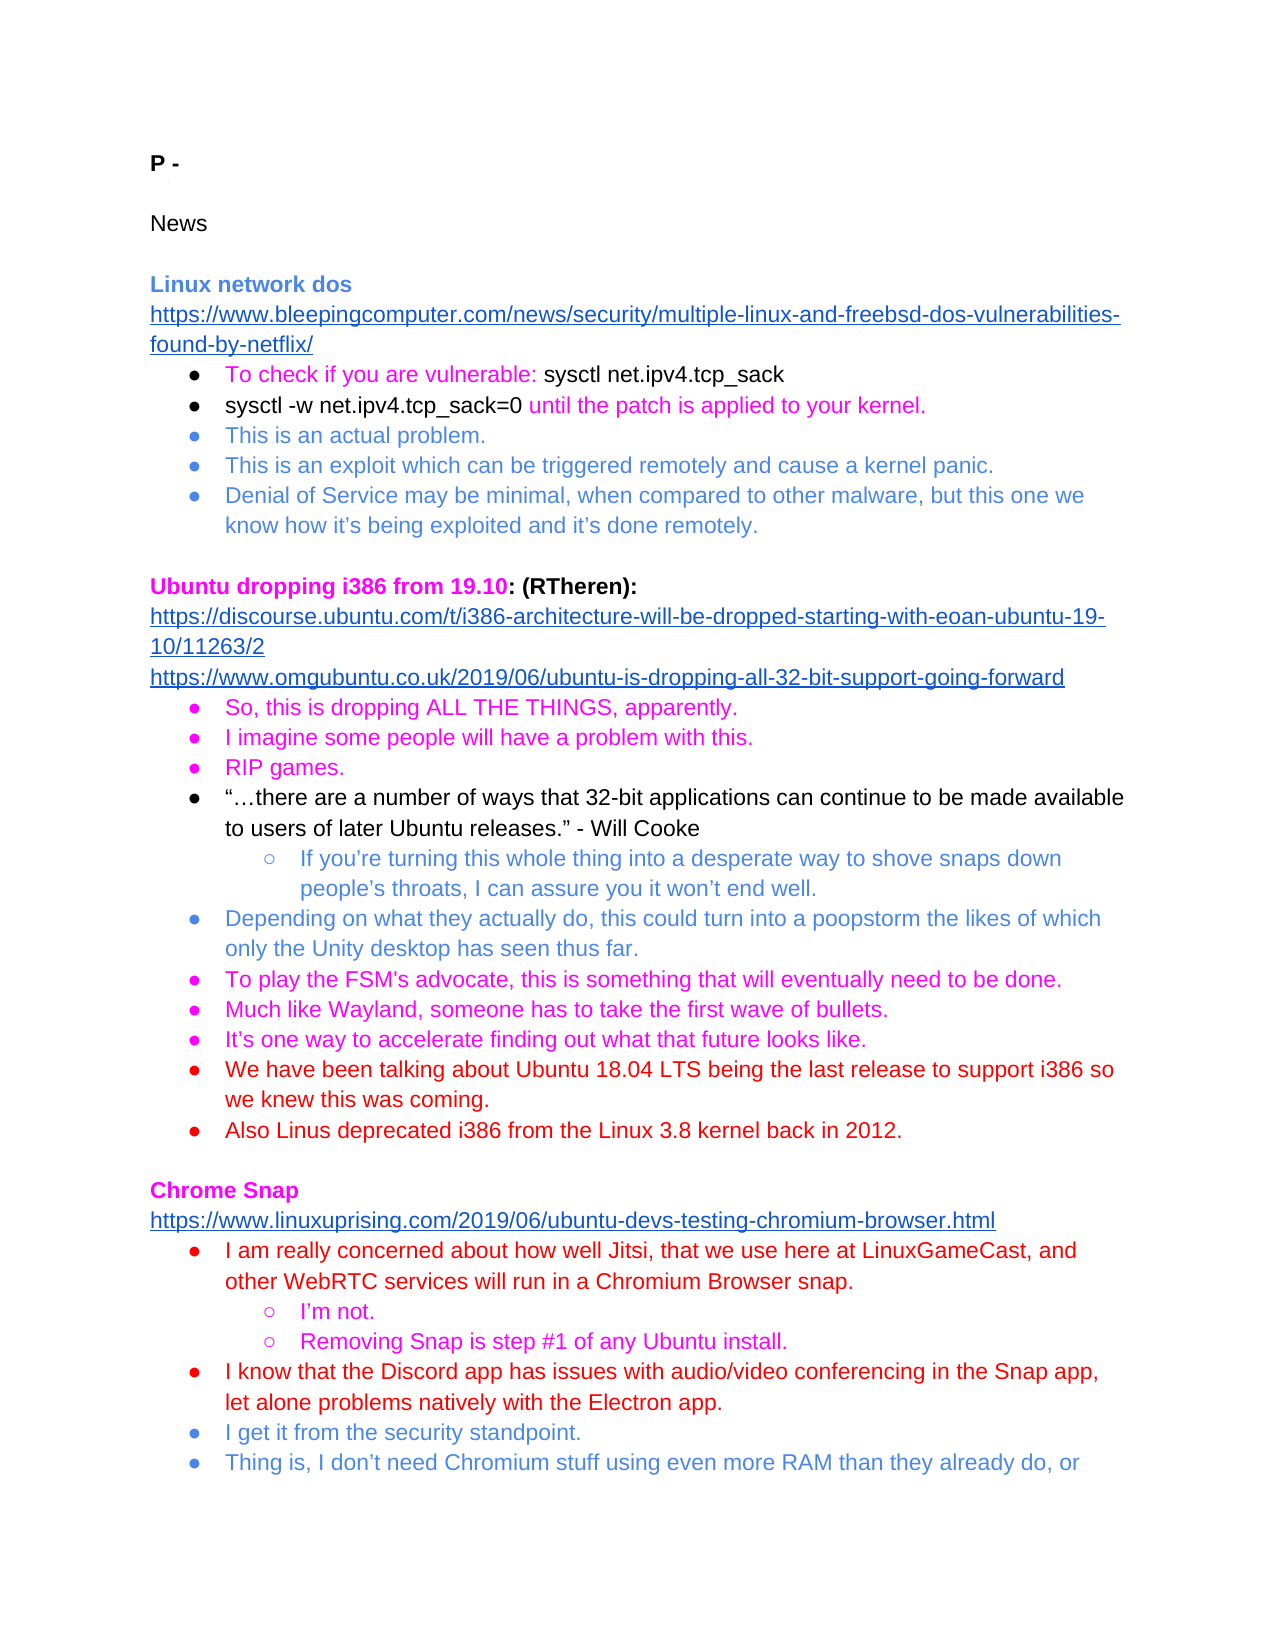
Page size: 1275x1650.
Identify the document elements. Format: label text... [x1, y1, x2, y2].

list sysctl -w net.ipv4.tcp_sack=0 until the patch is applied to your kernel. [187, 392, 1125, 418]
list Much like Wayland, someone has to take the first wave of bullets. [187, 996, 1125, 1022]
list I’m not. [262, 1298, 1125, 1324]
text https://www.bleepingcomputer.com/news/security/multiple-linux-and-freebsd-dos-vulnerabilities-found-by-netflix/ [150, 301, 1125, 358]
list Depending on what they actually do, this could turn into a poopstorm the likes of which only the Unity desktop has seen thus far. [187, 905, 1125, 962]
list I know that the Discord app has issues with audio/video conferencing in the Snap app, let alone problems natively with the Electron app. [187, 1358, 1125, 1415]
text https://www.omgubuntu.co.uk/2019/06/ubuntu-is-dropping-all-32-bit-support-going-forward [150, 663, 1125, 690]
text News [150, 210, 1125, 237]
list “…there are a number of ways that 32-bit applications can continue to be made available to users of later Ubuntu releases.” - Will Cooke [187, 784, 1125, 841]
list RIP games. [187, 754, 1125, 781]
list This is an exploit which can be triggered remotely and cause a kernel panic. [187, 452, 1125, 478]
list So, this is dropping ALL THE THINGS, apparently. [187, 694, 1125, 720]
list Denial of Service may be minimal, when compared to other malware, but this one we know how it’s being exploited and it’s done remotely. [187, 482, 1125, 539]
list To play the FSM's advocate, this is something that will eventually need to be done. [187, 966, 1125, 992]
list We have been talking about Ubuntu 18.04 LTS being the last release to support i386 so we knew this was coming. [187, 1056, 1125, 1113]
list I imagine some people will have a problem with this. [187, 724, 1125, 750]
list Removing Snap is step #1 of any Ubuntu install. [262, 1328, 1125, 1354]
list It’s one way to accelerate finding out what that future looks like. [187, 1026, 1125, 1052]
list If you’re turning this whole thing into a desperate way to shove snaps down people’s throats, I can assure you it won’t end well. [262, 845, 1125, 901]
text Ubuntu dropping i386 from 19.10: (RTheren): https://discourse.ubuntu.com/t/i386-architecture-will-be-dropped-starting-with-eoan-ubuntu-19-10/11263/2 [150, 573, 1125, 660]
list This is an actual problem. [187, 422, 1125, 448]
text P - [150, 150, 1125, 176]
list Thing is, I don’t need Chromium stuff using even more RAM than they already do, or [187, 1449, 1125, 1475]
list I get it from the security standpoint. [187, 1419, 1125, 1445]
text Linux network dos [150, 271, 1125, 297]
list I am really concerned about how well Jitsi, that we use here at LinuxGameCast, and other WebRTC services will run in a Chromium Browser snap. [187, 1237, 1125, 1294]
list To check if you are vulnerable: sysctl net.ipv4.tcp_sack [187, 361, 1125, 388]
list Also Linus deprecated i386 from the Linux 3.8 kernel back in 2012. [187, 1117, 1125, 1143]
text Chrome Snap [150, 1177, 1125, 1203]
text https://www.linuxuprising.com/2019/06/ubuntu-devs-testing-chromium-browser.html [150, 1207, 1125, 1234]
